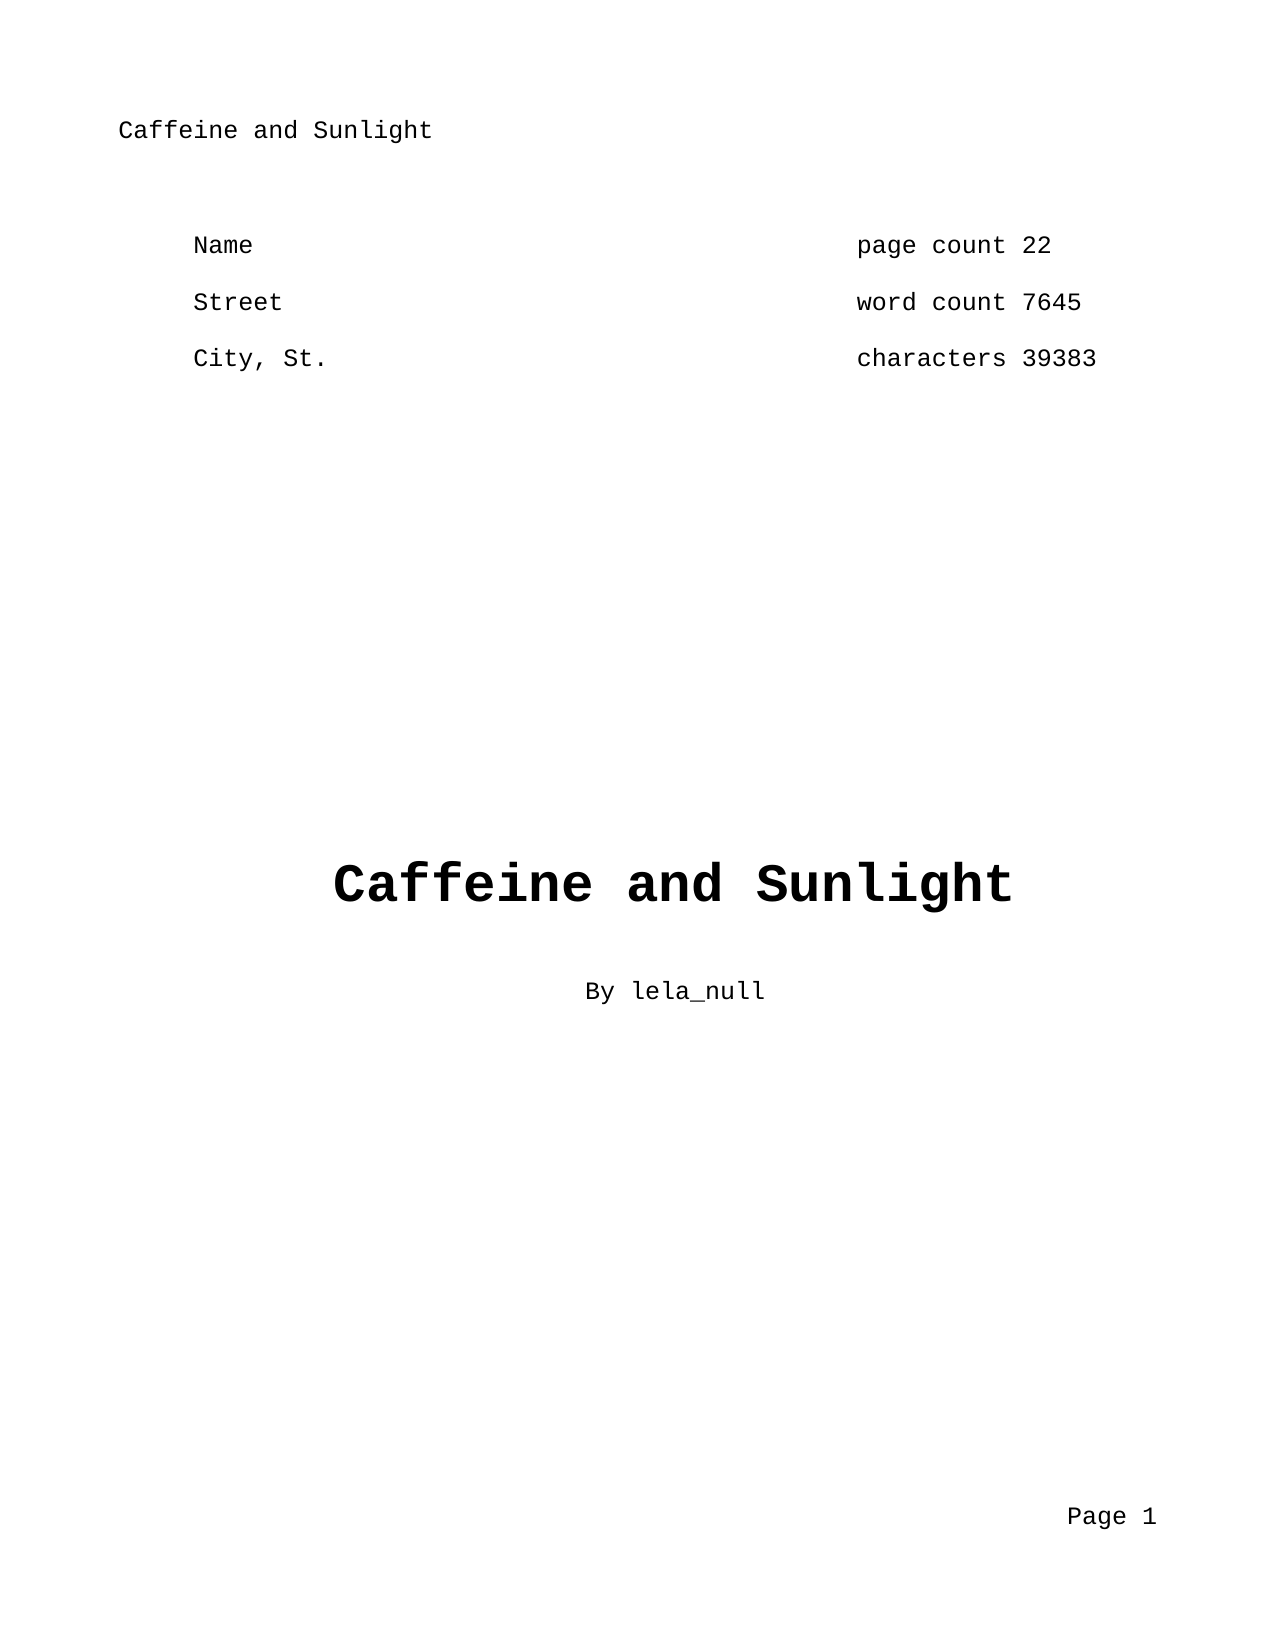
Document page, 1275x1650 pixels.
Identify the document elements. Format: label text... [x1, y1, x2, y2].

text By lela_null [118, 979, 1157, 1007]
subtitle Caffeine and Sunlight [118, 856, 1157, 917]
text Name page count 22 [118, 233, 1157, 261]
text City, St. characters 39383 [118, 346, 1157, 374]
text Street word count 7645 [118, 289, 1157, 318]
